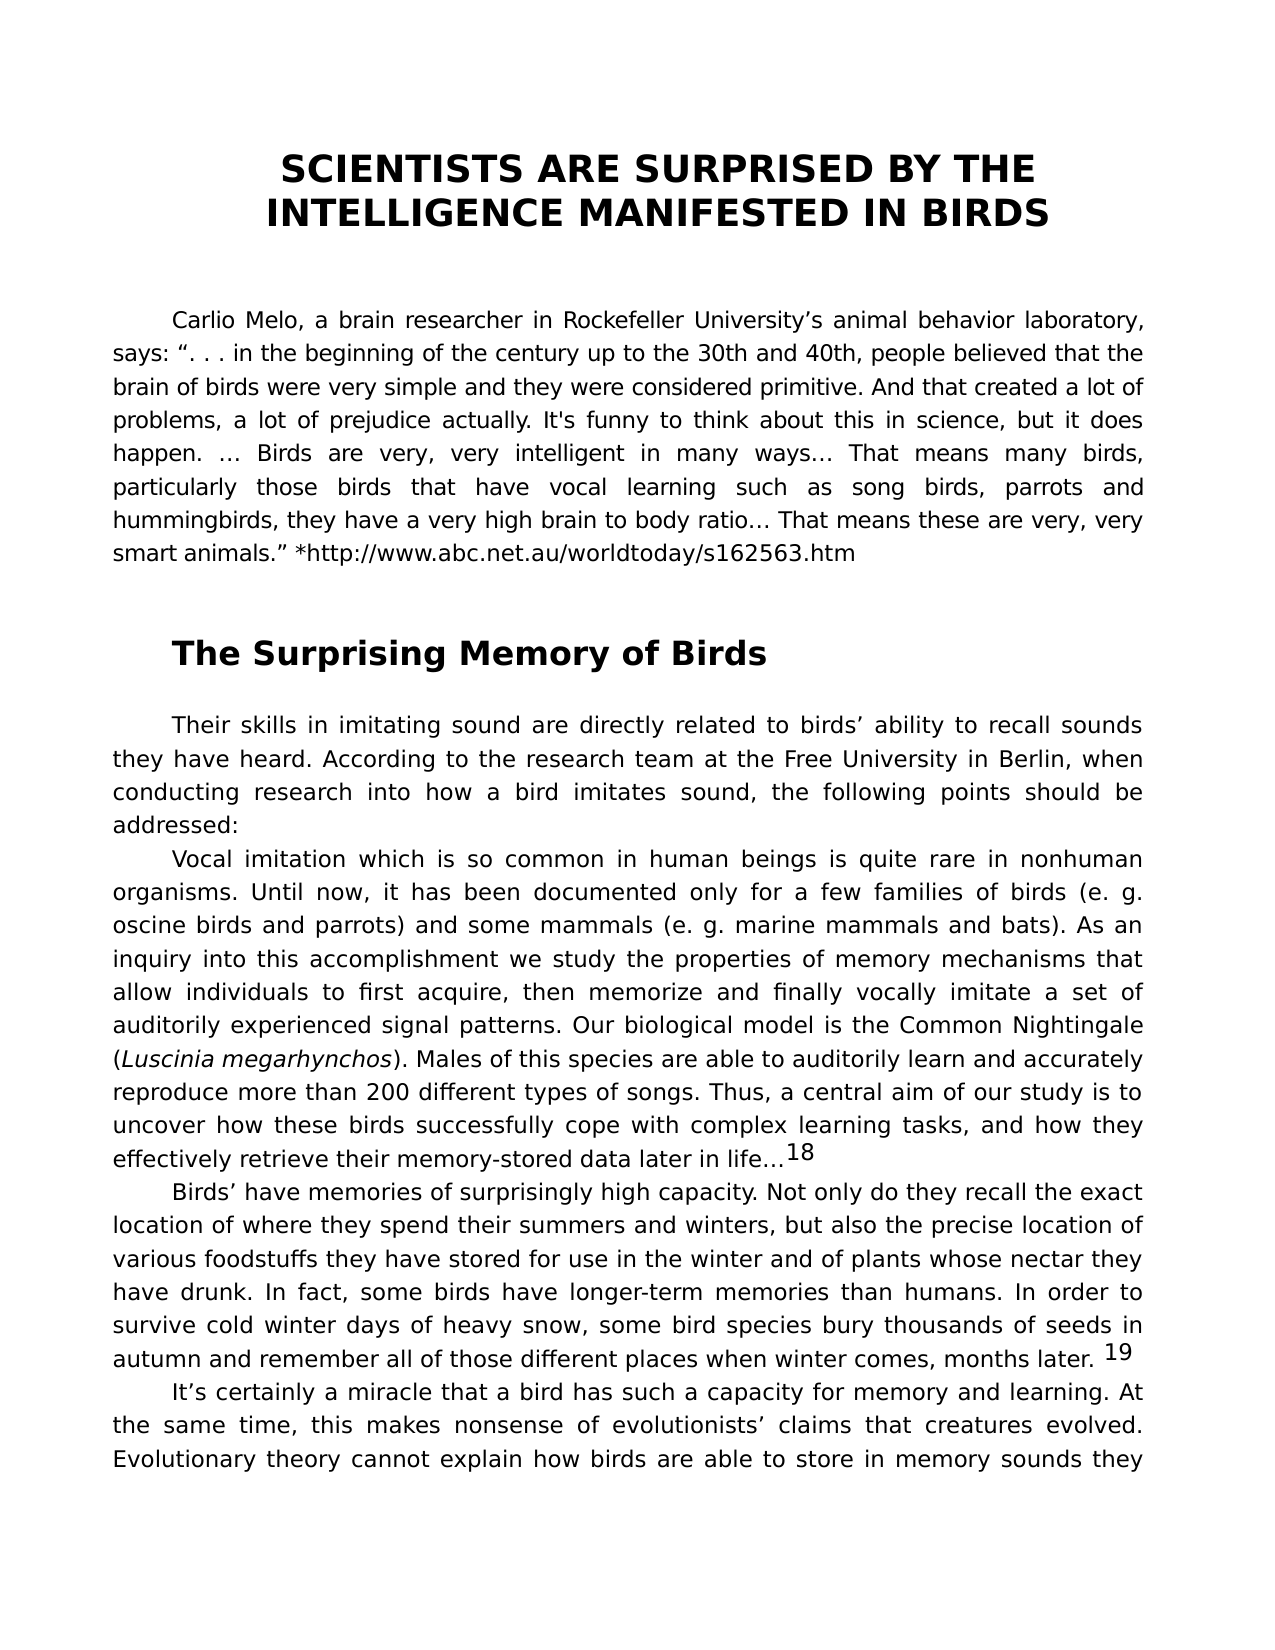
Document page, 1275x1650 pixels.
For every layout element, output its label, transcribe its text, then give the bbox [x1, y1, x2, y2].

text It’s certainly a miracle that a bird has such a capacity for memory and learning. At the same time, this makes nonsense of evolutionists’ claims that creatures evolved. Evolutionary theory cannot explain how birds are able to store in memory sounds they [112, 1374, 1145, 1474]
text Their skills in imitating sound are directly related to birds’ ability to recall sounds they have heard. According to the research team at the Free University in Berlin, when conducting research into how a bird imitates sound, the following points should be addressed: [112, 707, 1145, 840]
text Carlio Melo, a brain researcher in Rockefeller University’s animal behavior laboratory, says: “. . . in the beginning of the century up to the 30th and 40th, people believed that the brain of birds were very simple and they were considered primitive. And that created a lot of problems, a lot of prejudice actually. It's funny to think about this in science, but it does happen. … Birds are very, very intelligent in many ways… That means many birds, particularly those birds that have vocal learning such as song birds, parrots and hummingbirds, they have a very high brain to body ratio… That means these are very, very smart animals.” *http://www.abc.net.au/worldtoday/s162563.htm [112, 302, 1145, 568]
text Birds’ have memories of surprisingly high capacity. Not only do they recall the exact location of where they spend their summers and winters, but also the precise location of various foodstuffs they have stored for use in the winter and of plants whose nectar they have drunk. In fact, some birds have longer-term memories than humans. In order to survive cold winter days of heavy snow, some bird species bury thousands of seeds in autumn and remember all of those different places when winter comes, months later. 19 [112, 1174, 1145, 1374]
text Vocal imitation which is so common in human beings is quite rare in nonhuman organisms. Until now, it has been documented only for a few families of birds (e. g. oscine birds and parrots) and some mammals (e. g. marine mammals and bats). As an inquiry into this accomplishment we study the properties of memory mechanisms that allow individuals to first acquire, then memorize and finally vocally imitate a set of auditorily experienced signal patterns. Our biological model is the Common Nightingale (Luscinia megarhynchos). Males of this species are able to auditorily learn and accurately reproduce more than 200 different types of songs. Thus, a central aim of our study is to uncover how these birds successfully cope with complex learning tasks, and how they effectively retrieve their memory-stored data later in life…18 [112, 840, 1145, 1174]
text The Surprising Memory of Birds [112, 635, 1145, 674]
text SCIENTISTS ARE SURPRISED BY THE INTELLIGENCE MANIFESTED IN BIRDS [172, 148, 1145, 235]
